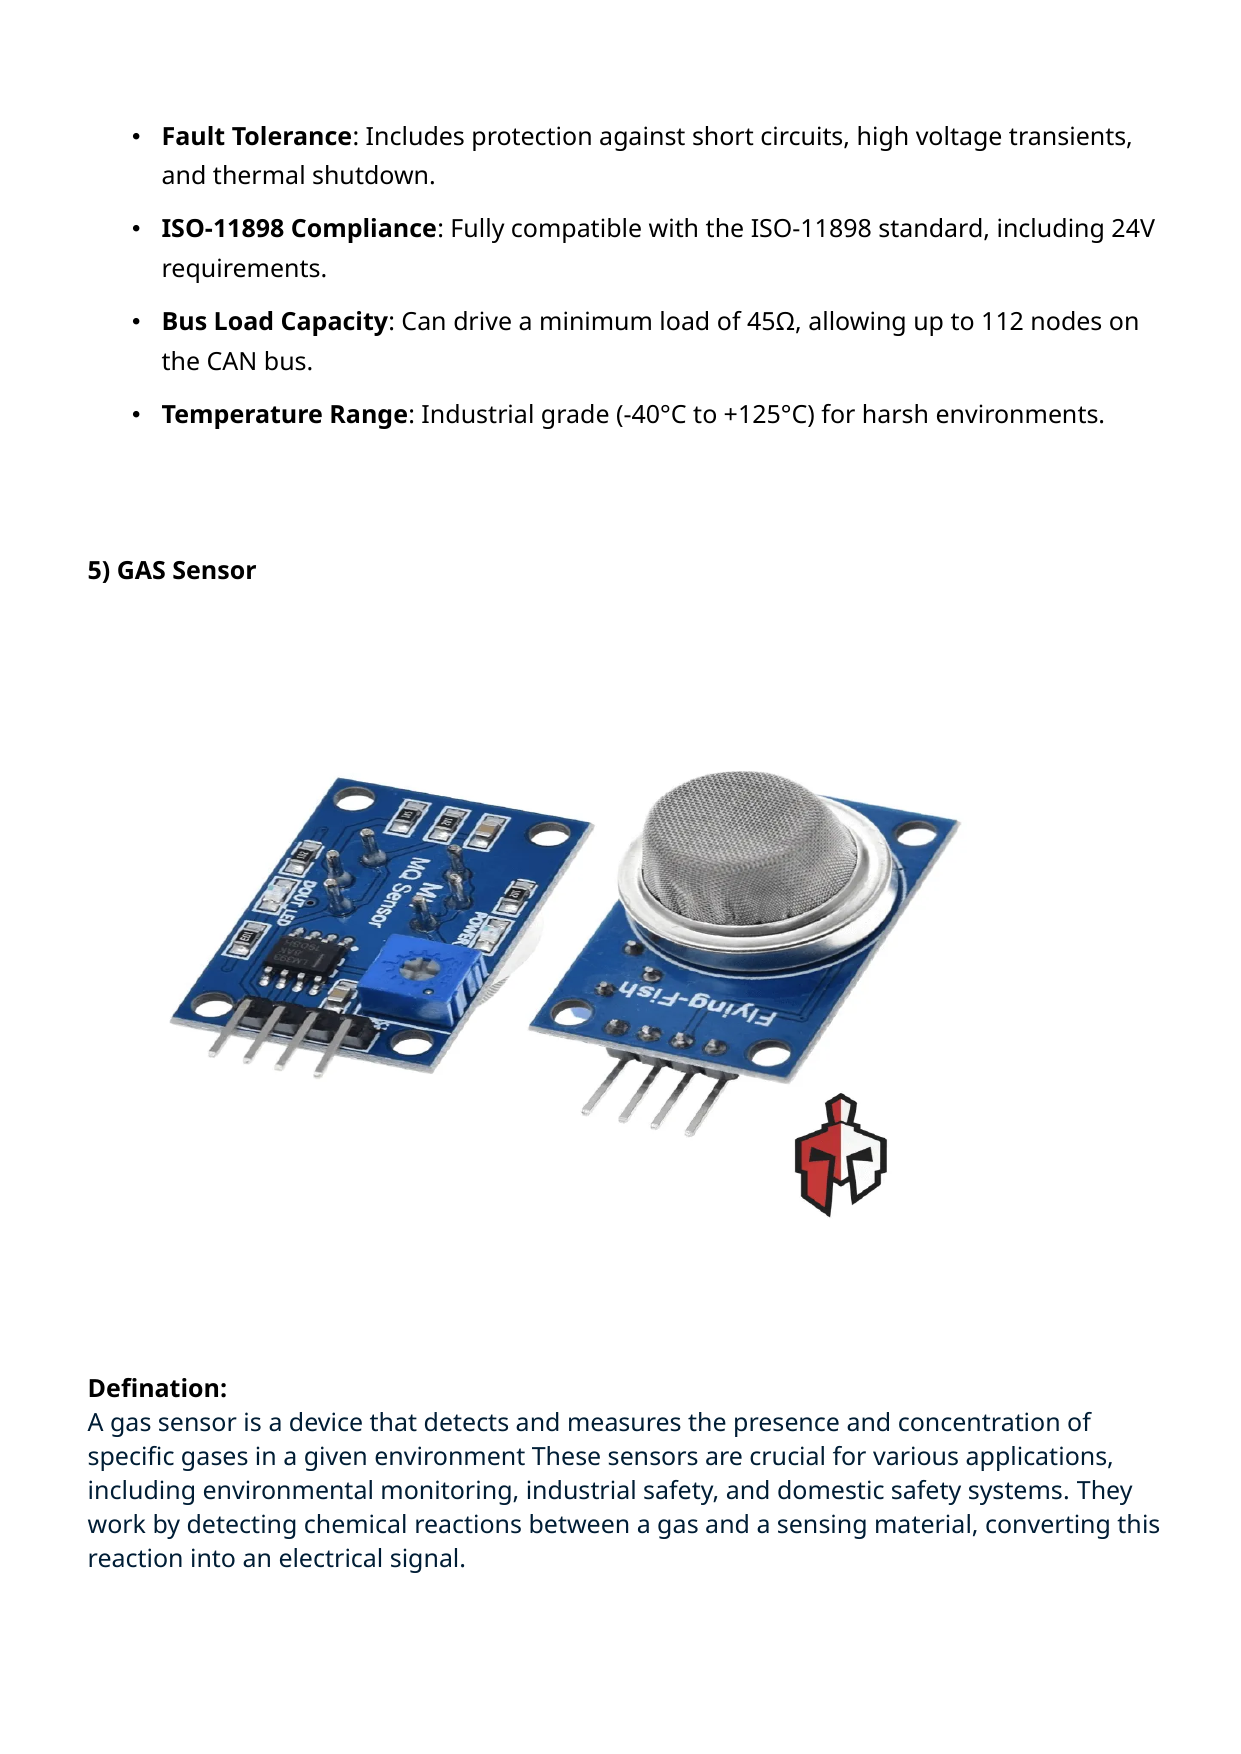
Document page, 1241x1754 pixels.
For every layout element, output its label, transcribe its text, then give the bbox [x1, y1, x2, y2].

list Fault Tolerance: Includes protection against short circuits, high voltage transients, and thermal shutdown. [132, 118, 1173, 191]
list ISO-11898 Compliance: Fully compatible with the ISO-11898 standard, including 24V requirements. [132, 211, 1173, 284]
text 5) GAS Sensor [87, 553, 1173, 587]
list Temperature Range: Industrial grade (-40°C to +125°C) for harsh environments. [132, 397, 1173, 431]
text A gas sensor is a device that detects and measures the presence and concentration of specific gases in a given environment These sensors are crucial for various applications, including environmental monitoring, industrial safety, and domestic safety systems. They work by detecting chemical reactions between a gas and a sensing material, converting this reaction into an electrical signal. [87, 1404, 1173, 1575]
text Defination: [87, 1370, 1173, 1404]
list Bus Load Capacity: Can drive a minimum load of 45Ω, allowing up to 112 nodes on the CAN bus. [132, 304, 1173, 377]
picture [131, 656, 987, 1244]
